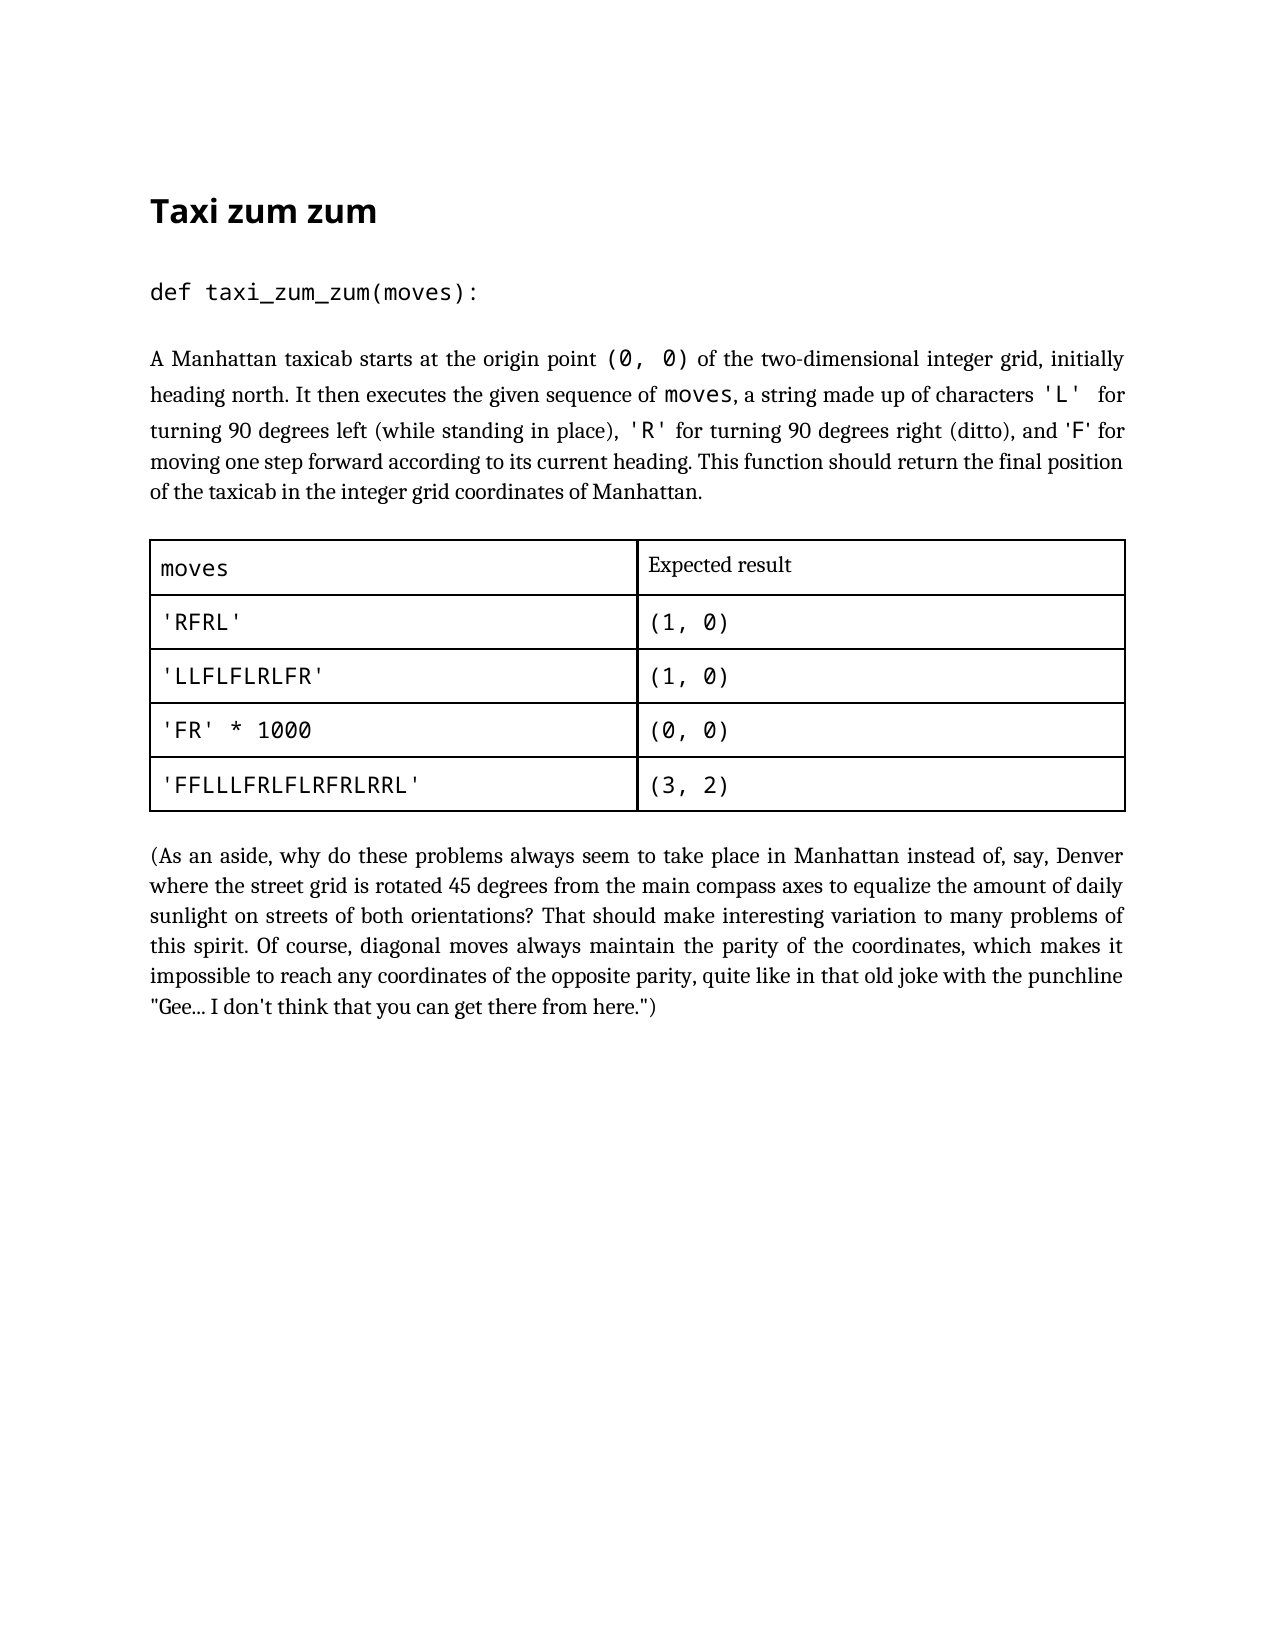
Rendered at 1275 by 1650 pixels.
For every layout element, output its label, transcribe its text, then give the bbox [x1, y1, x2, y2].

table_cell 'LLFLFLRLFR' [151, 650, 636, 702]
table_cell (3, 2) [639, 758, 1124, 810]
table_cell 'FR' * 1000 [151, 704, 636, 756]
subtitle Taxi zum zum [150, 187, 1125, 233]
table_cell (0, 0) [639, 704, 1124, 756]
table_cell (1, 0) [639, 650, 1124, 702]
table_cell 'RFRL' [151, 596, 636, 648]
table_cell 'FFLLLFRLFLRFRLRRL' [151, 758, 636, 810]
table_header Expected result [639, 541, 1124, 593]
text def taxi_zum_zum(moves): [150, 276, 1125, 307]
text (As an aside, why do these problems always seem to take place in Manhattan instead of, say, Denver where the street grid is rotated 45 degrees from the main compass axes to equalize the amount of daily sunlight on streets of both orientations? That should make interesting variation to many problems of this spirit. Of course, diagonal moves always maintain the parity of the coordinates, which makes it impossible to reach any coordinates of the opposite parity, quite like in that old joke with the punchline "Gee... I don't think that you can get there from here.") [150, 842, 1125, 1020]
text A Manhattan taxicab starts at the origin point (0, 0) of the two-dimensional integer grid, initially heading north. It then executes the given sequence of moves, a string made up of characters 'L' for turning 90 degrees left (while standing in place), 'R' for turning 90 degrees right (ditto), and 'F' for moving one step forward according to its current heading. This function should return the final position of the taxicab in the integer grid coordinates of Manhattan. [150, 342, 1125, 505]
table_cell (1, 0) [639, 596, 1124, 648]
table_header moves [151, 541, 636, 593]
